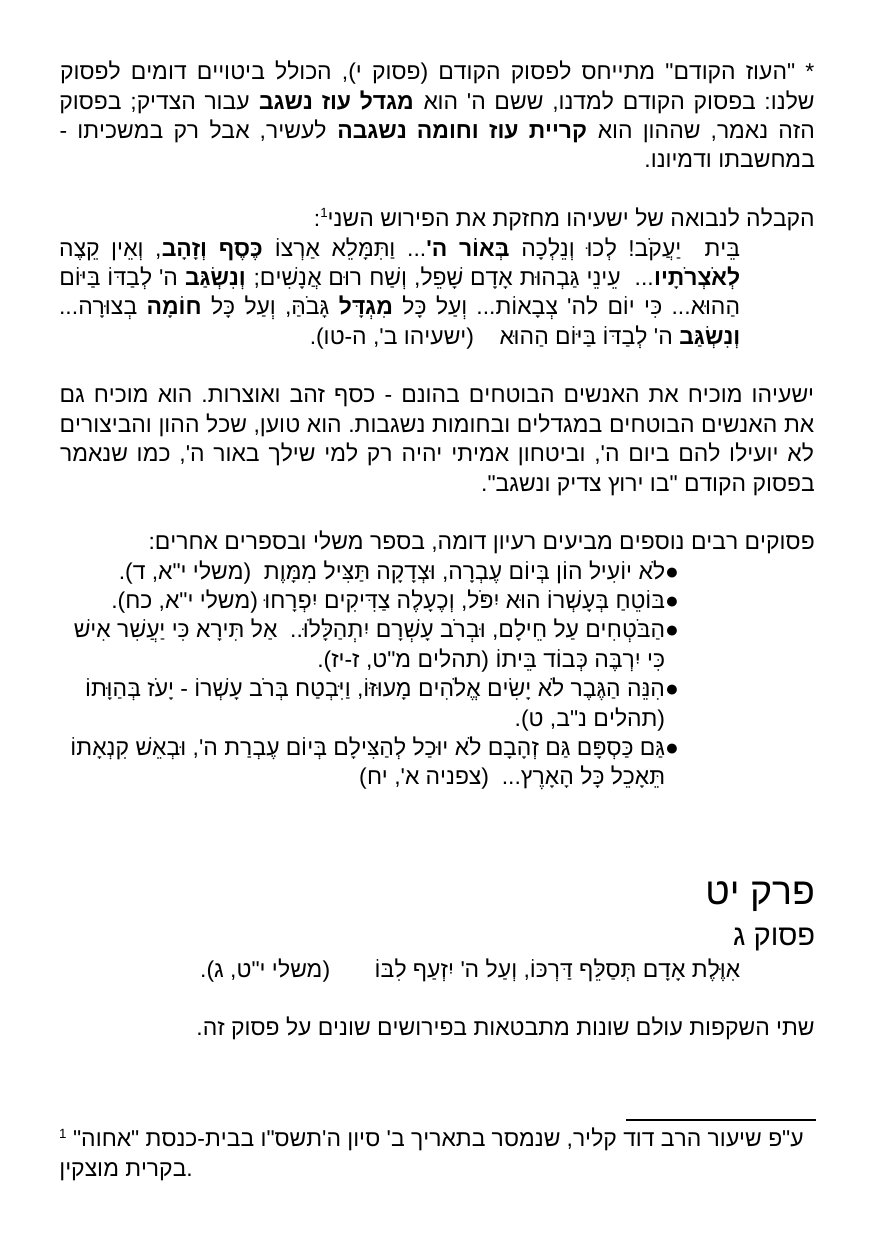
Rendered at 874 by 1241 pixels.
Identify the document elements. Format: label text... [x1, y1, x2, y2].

text ישעיהו מוכיח את האנשים הבוטחים בהונם - כסף זהב ואוצרות. הוא מוכיח גם את האנשים הבוטחים במגדלים ובחומות נשגבות. הוא טוען, שכל ההון והביצורים לא יועילו להם ביום ה', וביטחון אמיתי יהיה רק למי שילך באור ה', כמו שנאמר בפסוק הקודם "בו ירוץ צדיק ונשגב". [59, 382, 815, 496]
text בֵּית יַעֲקֹב! לְכוּ וְנֵלְכָה בְּאוֹר ה'... וַתִּמָּלֵא אַרְצוֹ כֶּסֶף וְזָהָב, וְאֵין קֵצֶה לְאֹצְרֹתָיו... עֵינֵי גַּבְהוּת אָדָם שָׁפֵל, וְשַׁח רוּם אֲנָשִׁים; וְנִשְׂגַּב ה' לְבַדּוֹ בַּיּוֹם הַהוּא... כִּי יוֹם לה' צְבָאוֹת... וְעַל כָּל מִגְדָּל גָּבֹהַּ, וְעַל כָּל חוֹמָה בְצוּרָה... וְנִשְׂגַּב ה' לְבַדּוֹ בַּיּוֹם הַהוּא (ישעיהו ב', ה-טו). [59, 235, 740, 349]
list בּוֹטֵחַ בְּעָשְׁרוֹ הוּא יִפֹּל, וְכֶעָלֶה צַדִּיקִים יִפְרָחוּ (משלי י"א, כח). [59, 588, 702, 613]
text פסוק ג [59, 919, 815, 952]
text אִוֶּלֶת אָדָם תְּסַלֵּף דַּרְכּוֹ, וְעַל ה' יִזְעַף לִבּוֹ (משלי י"ט, ג). [59, 956, 740, 982]
text * "העוז הקודם" מתייחס לפסוק הקודם (פסוק י), הכולל ביטויים דומים לפסוק שלנו: בפסוק הקודם למדנו, ששם ה' הוא מגדל עוז נשגב עבור הצדיק; בפסוק הזה נאמר, שההון הוא קריית עוז וחומה נשגבה לעשיר, אבל רק במשכיתו - במחשבתו ודמיונו. [59, 59, 815, 173]
list גַּם כַּסְפָּם גַּם זְהָבָם לֹא יוּכַל לְהַצִּילָם בְּיוֹם עֶבְרַת ה', וּבְאֵשׁ קִנְאָתוֹ תֵּאָכֵל כָּל הָאָרֶץ... (צפניה א', יח) [59, 734, 702, 789]
text הקבלה לנבואה של ישעיהו מחזקת את הפירוש השני: [59, 206, 815, 231]
list הִנֵּה הַגֶּבֶר לֹא יָשִׂים אֱלֹהִים מָעוּזּוֹ, וַיִּבְטַח בְּרֹב עָשְׁרוֹ - יָעֹז בְּהַוָּתוֹ (תהלים נ"ב, ט). [59, 676, 702, 731]
text ע"פ שיעור הרב דוד קליר, שנמסר בתאריך ב' סיון ה'תשס"ו בבית-כנסת "אחוה" בקרית מוצקין. [59, 1126, 815, 1181]
list לֹא יוֹעִיל הוֹן בְּיוֹם עֶבְרָה, וּצְדָקָה תַּצִּיל מִמָּוֶת (משלי י"א, ד). [59, 558, 702, 584]
text פרק יט [59, 871, 815, 913]
text שתי השקפות עולם שונות מתבטאות בפירושים שונים על פסוק זה. [59, 1015, 815, 1041]
list הַבֹּטְחִים עַל חֵילָם, וּבְרֹב עָשְׁרָם יִתְהַלָּלֹוּ.. אַל תִּירָא כִּי יַעֲשִׁר אִישׁ כִּי יִרְבֶּה כְּבוֹד בֵּיתוֹ (תהלים מ"ט, ז-יז). [59, 617, 702, 672]
text פסוקים רבים נוספים מביעים רעיון דומה, בספר משלי ובספרים אחרים: [59, 529, 815, 554]
